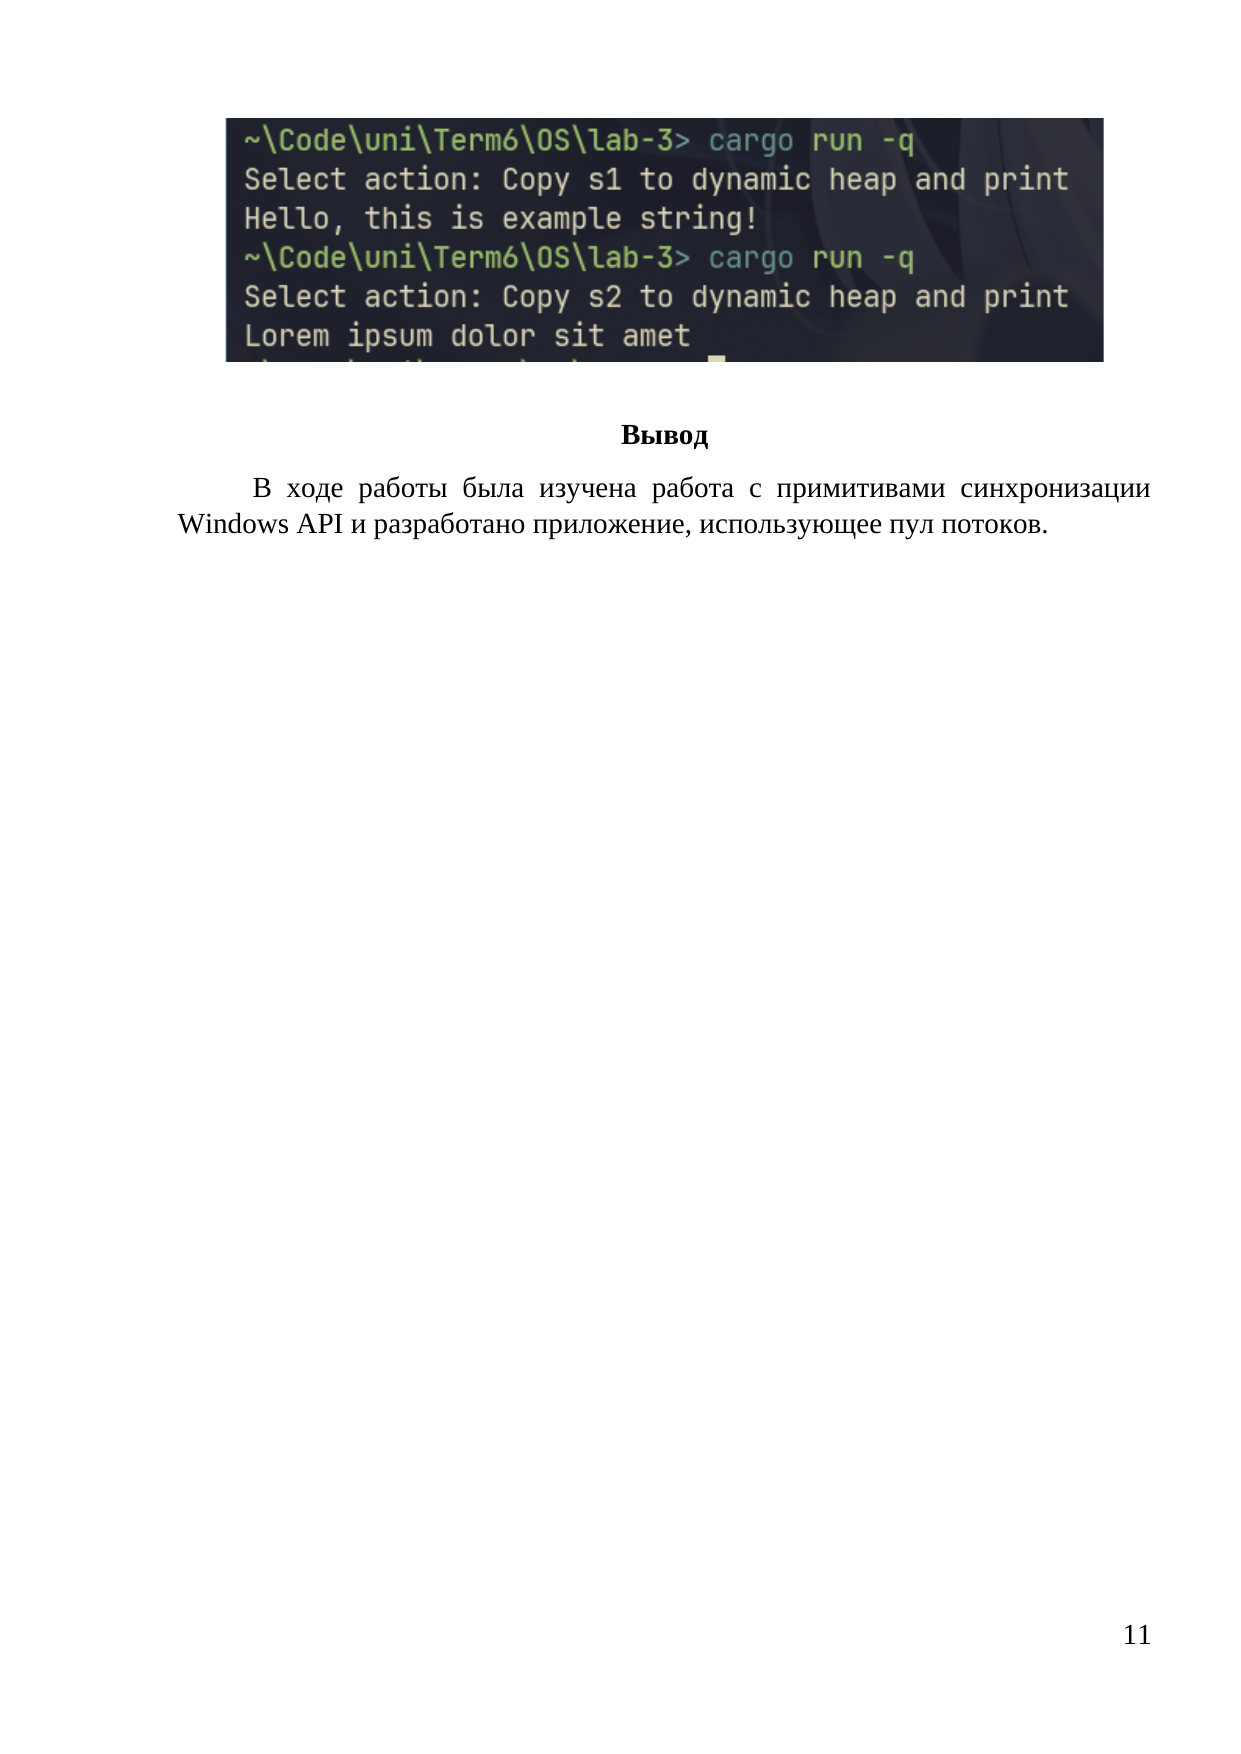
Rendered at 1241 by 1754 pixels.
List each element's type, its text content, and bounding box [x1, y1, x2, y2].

text В ходе работы была изучена работа с примитивами синхронизации Windows API и разработано приложение, использующее пул потоков. [177, 470, 1152, 540]
picture [225, 118, 1104, 362]
text Вывод [177, 417, 1152, 451]
